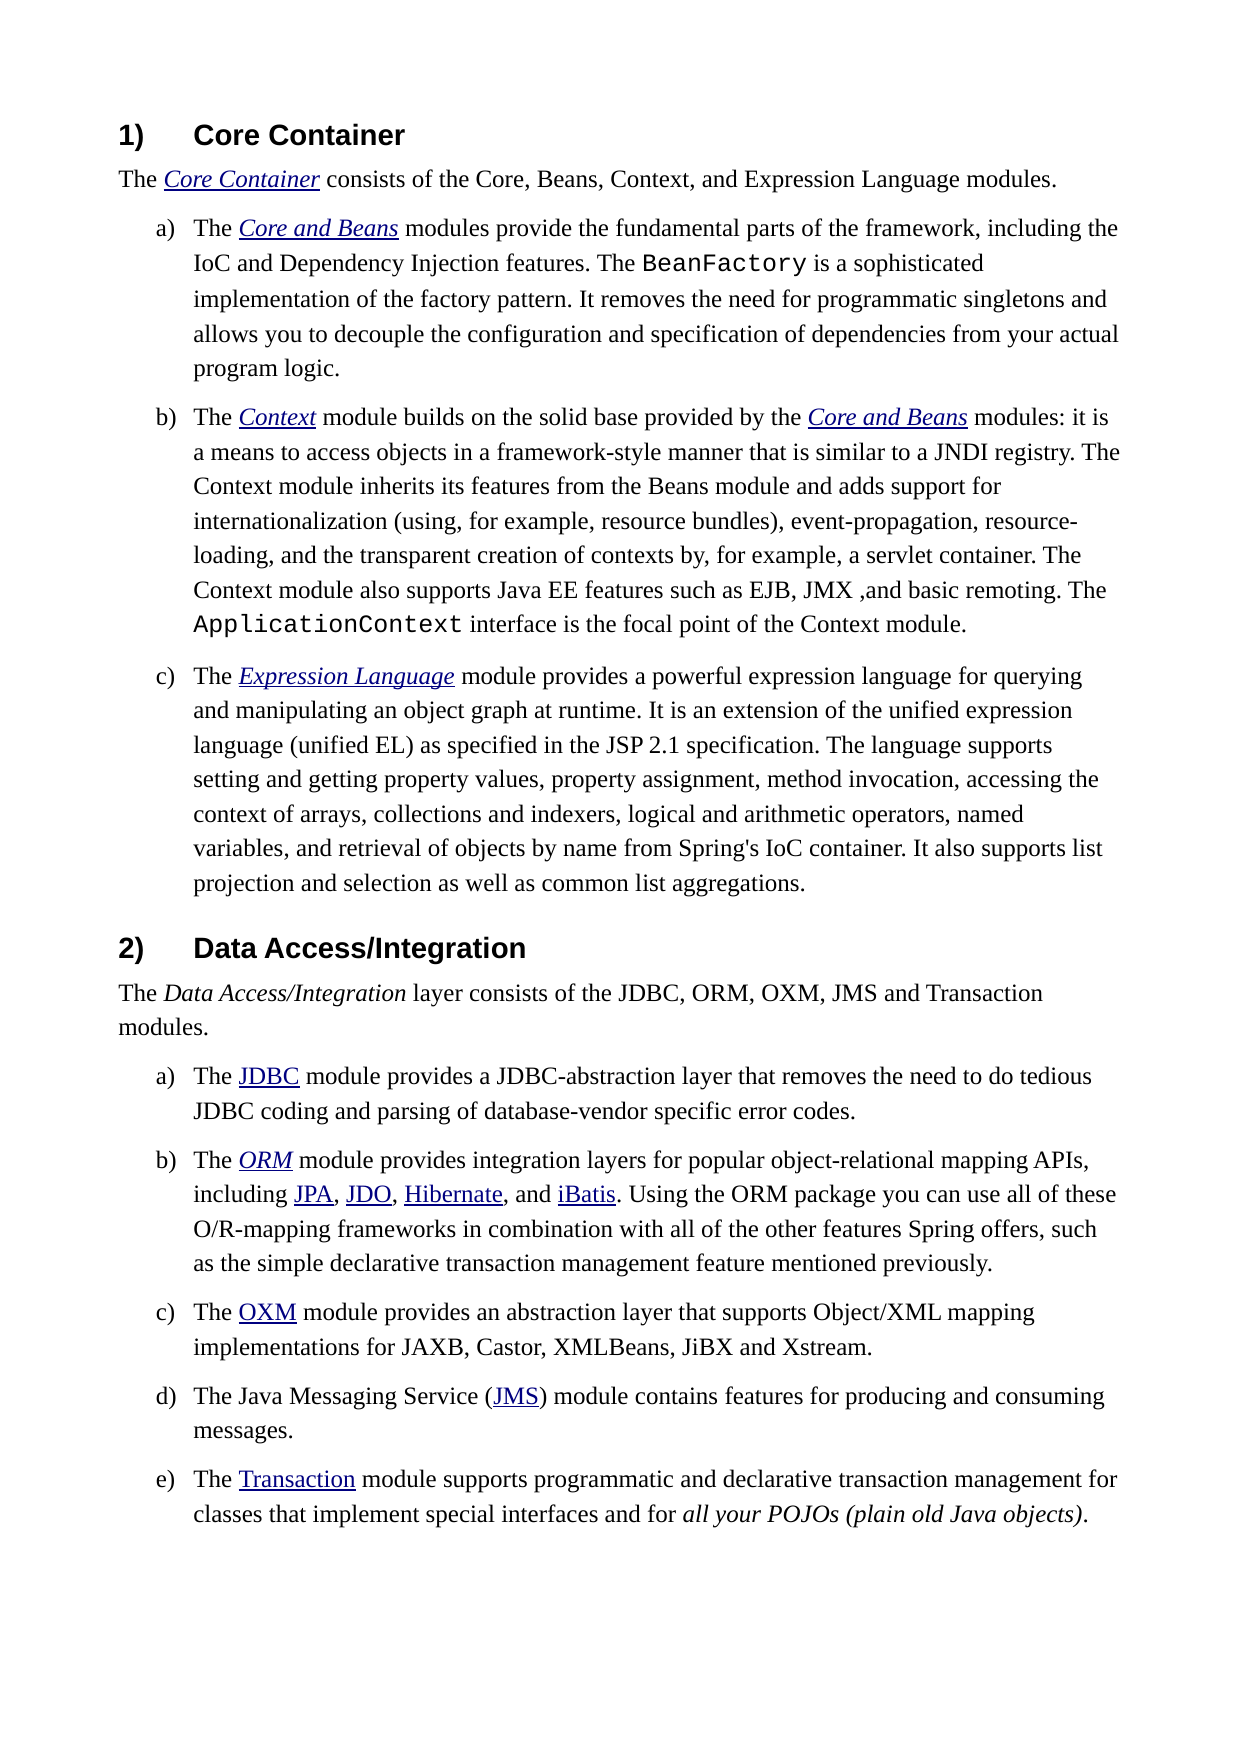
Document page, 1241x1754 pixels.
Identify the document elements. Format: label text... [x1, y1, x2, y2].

list The Context module builds on the solid base provided by the Core and Beans modules: it is a means to access objects in a framework-style manner that is similar to a JNDI registry. The Context module inherits its features from the Beans module and adds support for internationalization (using, for example, resource bundles), event-propagation, resource-loading, and the transparent creation of contexts by, for example, a servlet container. The Context module also supports Java EE features such as EJB, JMX ,and basic remoting. The ApplicationContext interface is the focal point of the Context module. [156, 402, 1122, 640]
list The ORM module provides integration layers for popular object-relational mapping APIs, including JPA, JDO, Hibernate, and iBatis. Using the ORM package you can use all of these O/R-mapping frameworks in combination with all of the other features Spring offers, such as the simple declarative transaction management feature mentioned previously. [156, 1145, 1122, 1277]
subtitle Data Access/Integration [118, 931, 1122, 965]
list The Core and Beans modules provide the fundamental parts of the framework, including the IoC and Dependency Injection features. The BeanFactory is a sophisticated implementation of the factory pattern. It removes the need for programmatic singletons and allows you to decouple the configuration and specification of dependencies from your actual program logic. [156, 213, 1122, 382]
list The Java Messaging Service (JMS) module contains features for producing and consuming messages. [156, 1381, 1122, 1444]
list The OXM module provides an abstraction layer that supports Object/XML mapping implementations for JAXB, Castor, XMLBeans, JiBX and Xstream. [156, 1297, 1122, 1361]
list The JDBC module provides a JDBC-abstraction layer that removes the need to do tedious JDBC coding and parsing of database-vendor specific error codes. [156, 1061, 1122, 1124]
subtitle Core Container [118, 118, 1122, 152]
text The Data Access/Integration layer consists of the JDBC, ORM, OXM, JMS and Transaction modules. [118, 978, 1122, 1041]
list The Transaction module supports programmatic and declarative transaction management for classes that implement special interfaces and for all your POJOs (plain old Java objects). [156, 1464, 1122, 1528]
list The Expression Language module provides a powerful expression language for querying and manipulating an object graph at runtime. It is an extension of the unified expression language (unified EL) as specified in the JSP 2.1 specification. The language supports setting and getting property values, property assignment, method invocation, accessing the context of arrays, collections and indexers, logical and arithmetic operators, named variables, and retrieval of objects by name from Spring's IoC container. It also supports list projection and selection as well as common list aggregations. [156, 661, 1122, 897]
text The Core Container consists of the Core, Beans, Context, and Expression Language modules. [118, 164, 1122, 193]
